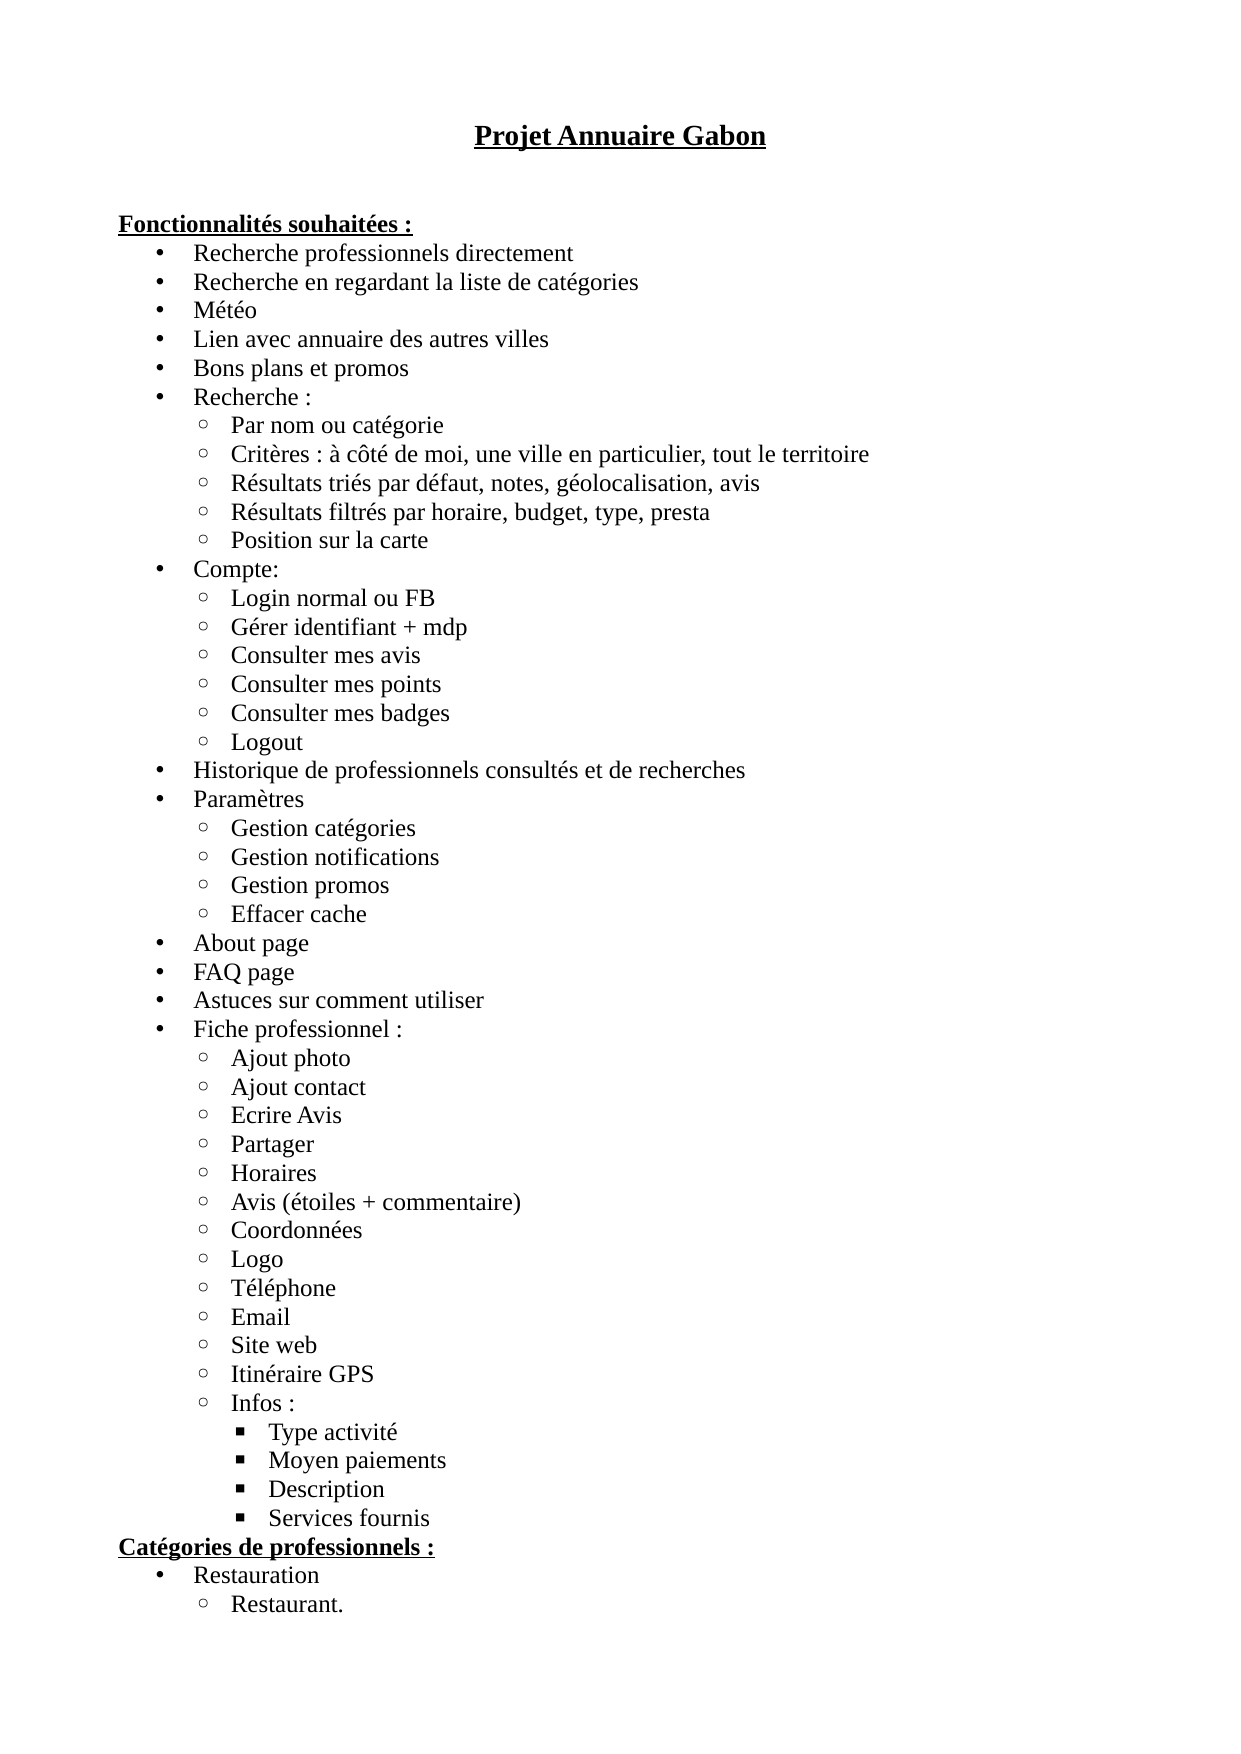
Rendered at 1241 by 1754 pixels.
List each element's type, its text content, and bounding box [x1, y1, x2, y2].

list Moyen paiements [231, 1445, 1122, 1474]
list Bons plans et promos [156, 353, 1122, 382]
list Logo [193, 1244, 1122, 1273]
list Compte: [156, 554, 1122, 583]
list Recherche en regardant la liste de catégories [156, 267, 1122, 295]
list Résultats filtrés par horaire, budget, type, presta [193, 497, 1122, 525]
list Téléphone [193, 1273, 1122, 1302]
list Site web [193, 1330, 1122, 1359]
list Météo [156, 295, 1122, 324]
list Paramètres [156, 784, 1122, 813]
list Lien avec annuaire des autres villes [156, 324, 1122, 353]
list Coordonnées [193, 1215, 1122, 1244]
list Historique de professionnels consultés et de recherches [156, 755, 1122, 784]
list Critères : à côté de moi, une ville en particulier, tout le territoire [193, 439, 1122, 468]
list Description [231, 1474, 1122, 1503]
list Par nom ou catégorie [193, 410, 1122, 439]
list Recherche : [156, 382, 1122, 410]
list Fiche professionnel : [156, 1014, 1122, 1043]
list Logout [193, 727, 1122, 755]
list Ajout photo [193, 1043, 1122, 1072]
list Astuces sur comment utiliser [156, 985, 1122, 1014]
list Horaires [193, 1158, 1122, 1187]
list Ecrire Avis [193, 1100, 1122, 1129]
list Avis (étoiles + commentaire) [193, 1187, 1122, 1215]
list Services fournis [231, 1503, 1122, 1532]
text Catégories de professionnels : [118, 1532, 1122, 1560]
list Ajout contact [193, 1072, 1122, 1100]
list Login normal ou FB [193, 583, 1122, 612]
list About page [156, 928, 1122, 957]
list Restauration [156, 1560, 1122, 1589]
text Fonctionnalités souhaitées : [118, 209, 1122, 238]
list FAQ page [156, 957, 1122, 985]
list Itinéraire GPS [193, 1359, 1122, 1388]
list Gérer identifiant + mdp [193, 612, 1122, 640]
list Recherche professionnels directement [156, 238, 1122, 267]
text Projet Annuaire Gabon [118, 118, 1122, 152]
list Consulter mes avis [193, 640, 1122, 669]
list Gestion notifications [193, 842, 1122, 870]
list Consulter mes points [193, 669, 1122, 698]
list Position sur la carte [193, 525, 1122, 554]
list Restaurant. [193, 1589, 1122, 1618]
list Gestion promos [193, 870, 1122, 899]
list Résultats triés par défaut, notes, géolocalisation, avis [193, 468, 1122, 497]
list Effacer cache [193, 899, 1122, 928]
list Partager [193, 1129, 1122, 1158]
list Gestion catégories [193, 813, 1122, 842]
list Email [193, 1302, 1122, 1330]
list Infos : [193, 1388, 1122, 1417]
list Type activité [231, 1417, 1122, 1445]
list Consulter mes badges [193, 698, 1122, 727]
